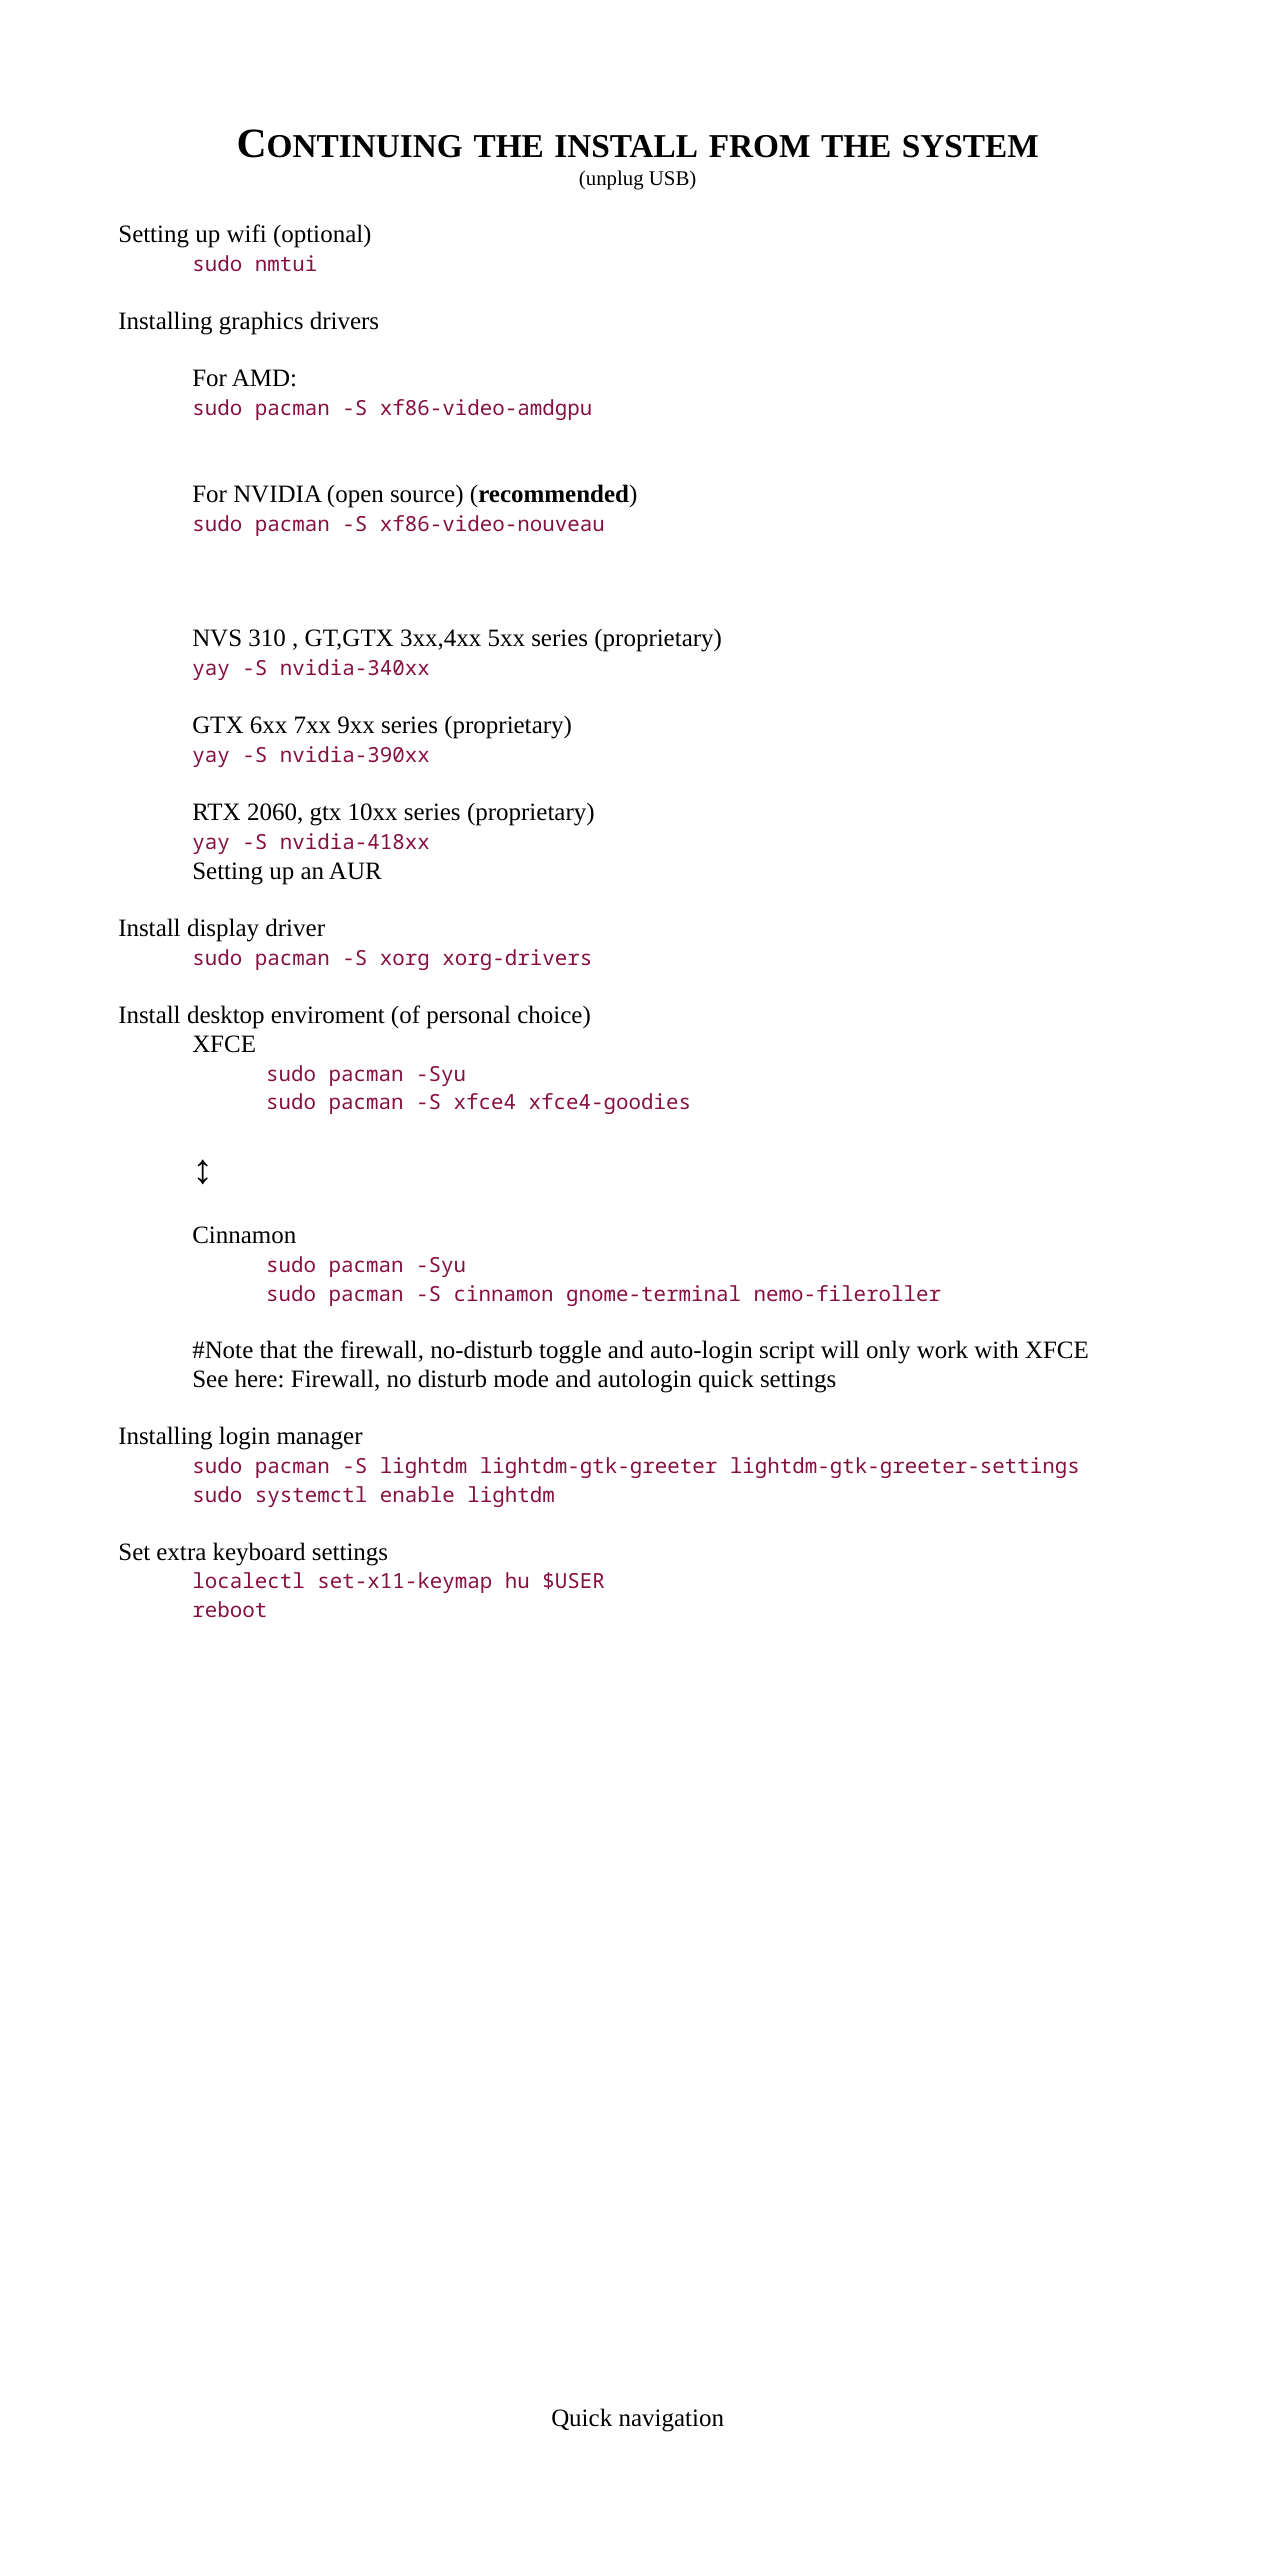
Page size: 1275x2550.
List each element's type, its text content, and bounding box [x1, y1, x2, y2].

text localectl set-x11-keymap hu $USER [118, 1565, 1157, 1595]
text (unplug USB) [118, 166, 1157, 190]
text sudo pacman -Syu [118, 1058, 1157, 1087]
text sudo systemctl enable lightdm [118, 1480, 1157, 1508]
text See here: Firewall, no disturb mode and autologin quick settings [118, 1364, 1157, 1393]
text XFCE [118, 1029, 1157, 1058]
text NVS 310 , GT,GTX 3xx,4xx 5xx series (proprietary) [118, 623, 1157, 652]
text sudo pacman -S lightdm lightdm-gtk-greeter lightdm-gtk-greeter-settings [118, 1450, 1157, 1480]
text yay -S nvidia-340xx [118, 652, 1157, 682]
text #Note that the firewall, no-disturb toggle and auto-login script will only work with XFCE [118, 1336, 1157, 1364]
text GTX 6xx 7xx 9xx series (proprietary) [118, 711, 1157, 739]
text ↕ [118, 1144, 1157, 1192]
text Installing login manager [118, 1421, 1157, 1450]
text Installing graphics drivers [118, 306, 1157, 334]
text Continuing the install from the system [118, 118, 1157, 166]
text For AMD: [118, 363, 1157, 392]
text yay -S nvidia-390xx [118, 739, 1157, 769]
text yay -S nvidia-418xx [118, 826, 1157, 856]
text Install display driver [118, 913, 1157, 942]
text sudo pacman -S xfce4 xfce4-goodies [118, 1087, 1157, 1116]
text Cinnamon [118, 1220, 1157, 1249]
text sudo pacman -S cinnamon gnome-terminal nemo-fileroller [118, 1279, 1157, 1307]
text Setting up an AUR [118, 856, 1157, 884]
text RTX 2060, gtx 10xx series (proprietary) [118, 797, 1157, 826]
text Setting up wifi (optional) [118, 219, 1157, 248]
text reboot [118, 1595, 1157, 1623]
text sudo pacman -S xf86-video-amdgpu [118, 392, 1157, 422]
text sudo pacman -Syu [118, 1249, 1157, 1279]
text sudo pacman -S xorg xorg-drivers [118, 942, 1157, 971]
text sudo nmtui [118, 248, 1157, 277]
text Set extra keyboard settings [118, 1537, 1157, 1565]
text For NVIDIA (open source) (recommended) [118, 479, 1157, 508]
text Install desktop enviroment (of personal choice) [118, 1000, 1157, 1029]
text sudo pacman -S xf86-video-nouveau [118, 508, 1157, 537]
